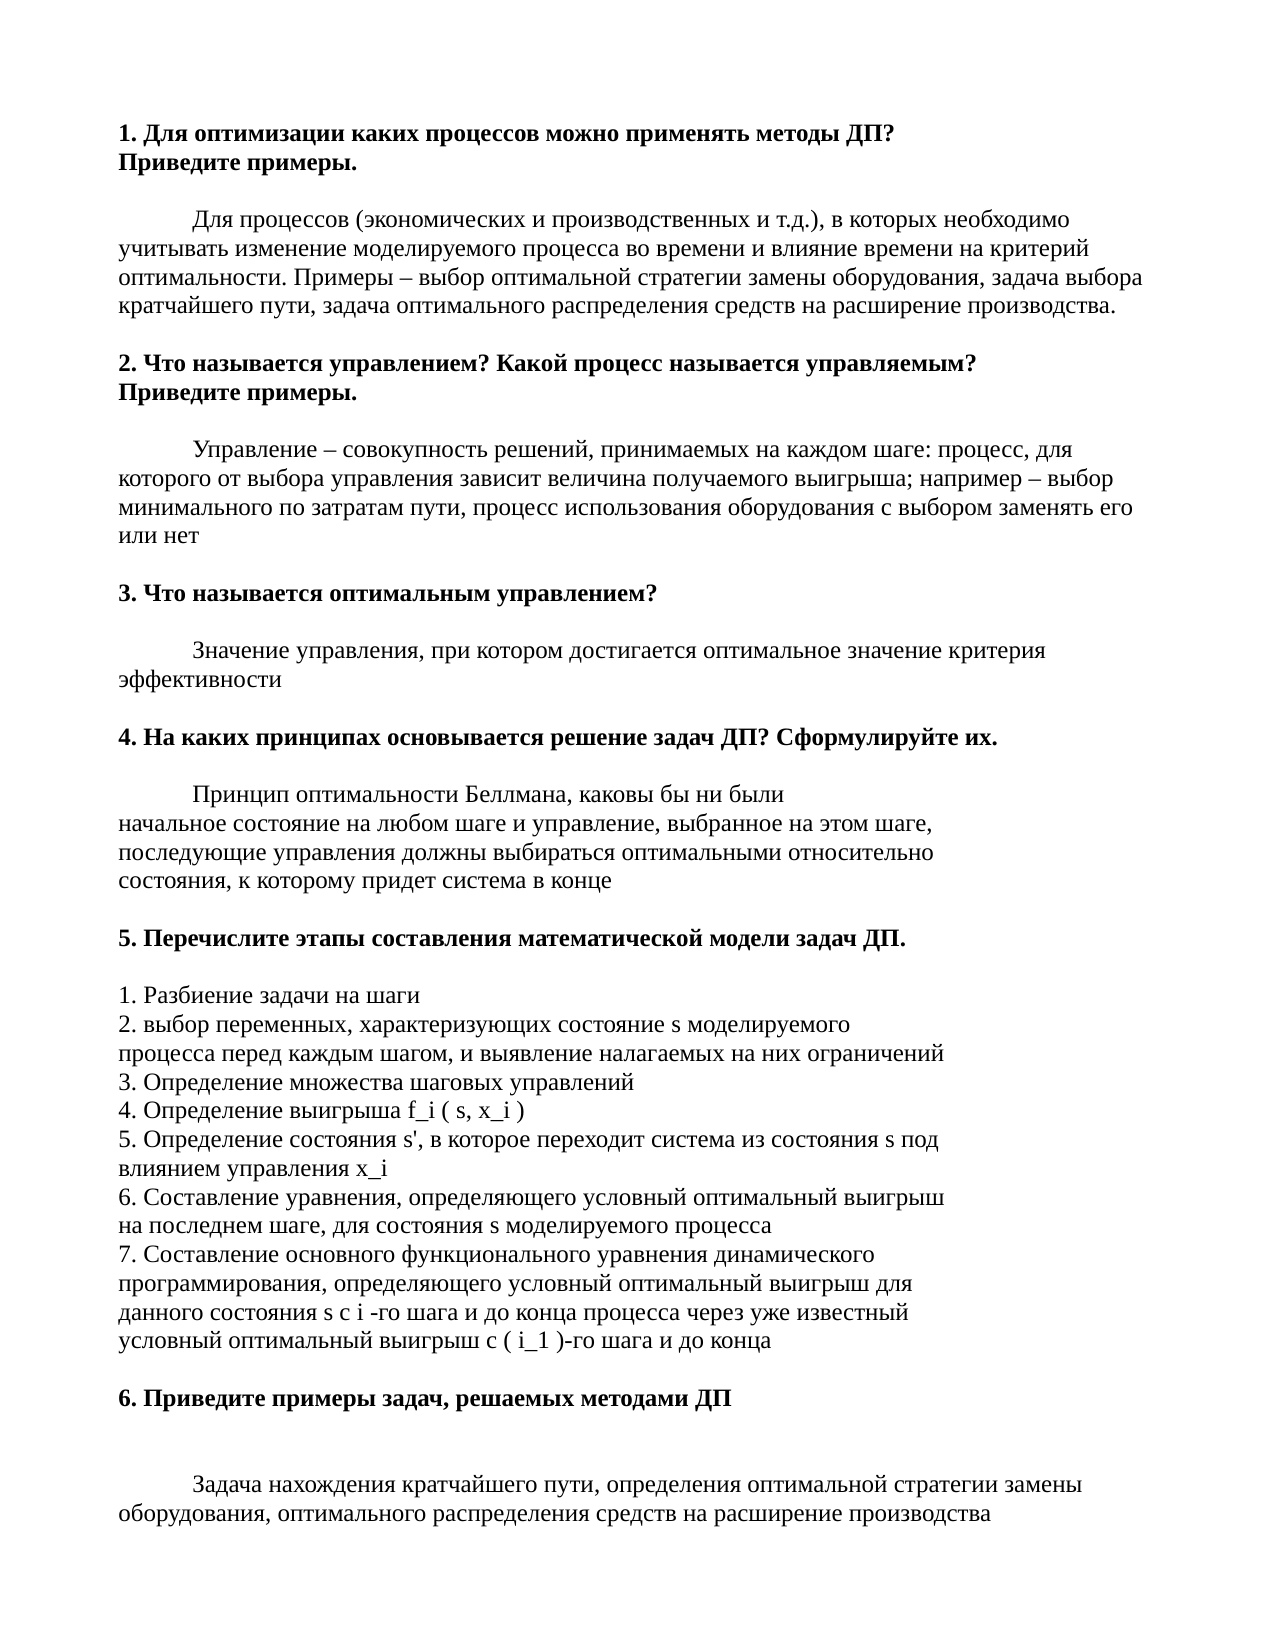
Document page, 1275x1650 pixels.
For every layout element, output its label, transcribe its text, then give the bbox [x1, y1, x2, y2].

text Управление – совокупность решений, принимаемых на каждом шаге: процесс, для которого от выбора управления зависит величина получаемого выигрыша; например – выбор минимального по затратам пути, процесс использования оборудования с выбором заменять его или нет [118, 434, 1157, 549]
text Принцип оптимальности Беллмана, каковы бы ни были [118, 779, 1157, 808]
text 5. Определение состояния s', в которое переходит система из состояния s под [118, 1124, 1157, 1153]
text данного состояния s с i -го шага и до конца процесса через уже известный [118, 1297, 1157, 1326]
text 3. Что называется оптимальным управлением? [118, 578, 1157, 607]
text 3. Определение множества шаговых управлений [118, 1067, 1157, 1096]
text влиянием управления x_i [118, 1153, 1157, 1182]
text 4. Определение выигрыша f_i ( s, x_i ) [118, 1096, 1157, 1124]
text процесса перед каждым шагом, и выявление налагаемых на них ограничений [118, 1038, 1157, 1067]
text Для процессов (экономических и производственных и т.д.), в которых необходимо учитывать изменение моделируемого процесса во времени и влияние времени на критерий [118, 204, 1157, 262]
text 2. выбор переменных, характеризующих состояние s моделируемого [118, 1009, 1157, 1038]
text 6. Составление уравнения, определяющего условный оптимальный выигрыш [118, 1182, 1157, 1211]
text последующие управления должны выбираться оптимальными относительно [118, 837, 1157, 866]
text 1. Для оптимизации каких процессов можно применять методы ДП? [118, 118, 1157, 147]
text 5. Перечислите этапы составления математической модели задач ДП. [118, 923, 1157, 952]
text 7. Составление основного функционального уравнения динамического [118, 1239, 1157, 1268]
text оптимальности. Примеры – выбор оптимальной стратегии замены оборудования, задача выбора кратчайшего пути, задача оптимального распределения средств на расширение производства. [118, 262, 1157, 319]
text начальное состояние на любом шаге и управление, выбранное на этом шаге, [118, 808, 1157, 837]
text 6. Приведите примеры задач, решаемых методами ДП [118, 1383, 1157, 1412]
text на последнем шаге, для состояния s моделируемого процесса [118, 1211, 1157, 1239]
text Значение управления, при котором достигается оптимальное значение критерия эффективности [118, 636, 1157, 693]
text Приведите примеры. [118, 147, 1157, 176]
text Задача нахождения кратчайшего пути, определения оптимальной стратегии замены оборудования, оптимального распределения средств на расширение производства [118, 1469, 1157, 1527]
text 4. На каких принципах основывается решение задач ДП? Сформулируйте их. [118, 722, 1157, 751]
text 1. Разбиение задачи на шаги [118, 981, 1157, 1009]
text условный оптимальный выигрыш с ( i_1 )-го шага и до конца [118, 1326, 1157, 1354]
text 2. Что называется управлением? Какой процесс называется управляемым? [118, 348, 1157, 377]
text Приведите примеры. [118, 377, 1157, 406]
text состояния, к которому придет система в конце [118, 866, 1157, 894]
text программирования, определяющего условный оптимальный выигрыш для [118, 1268, 1157, 1297]
